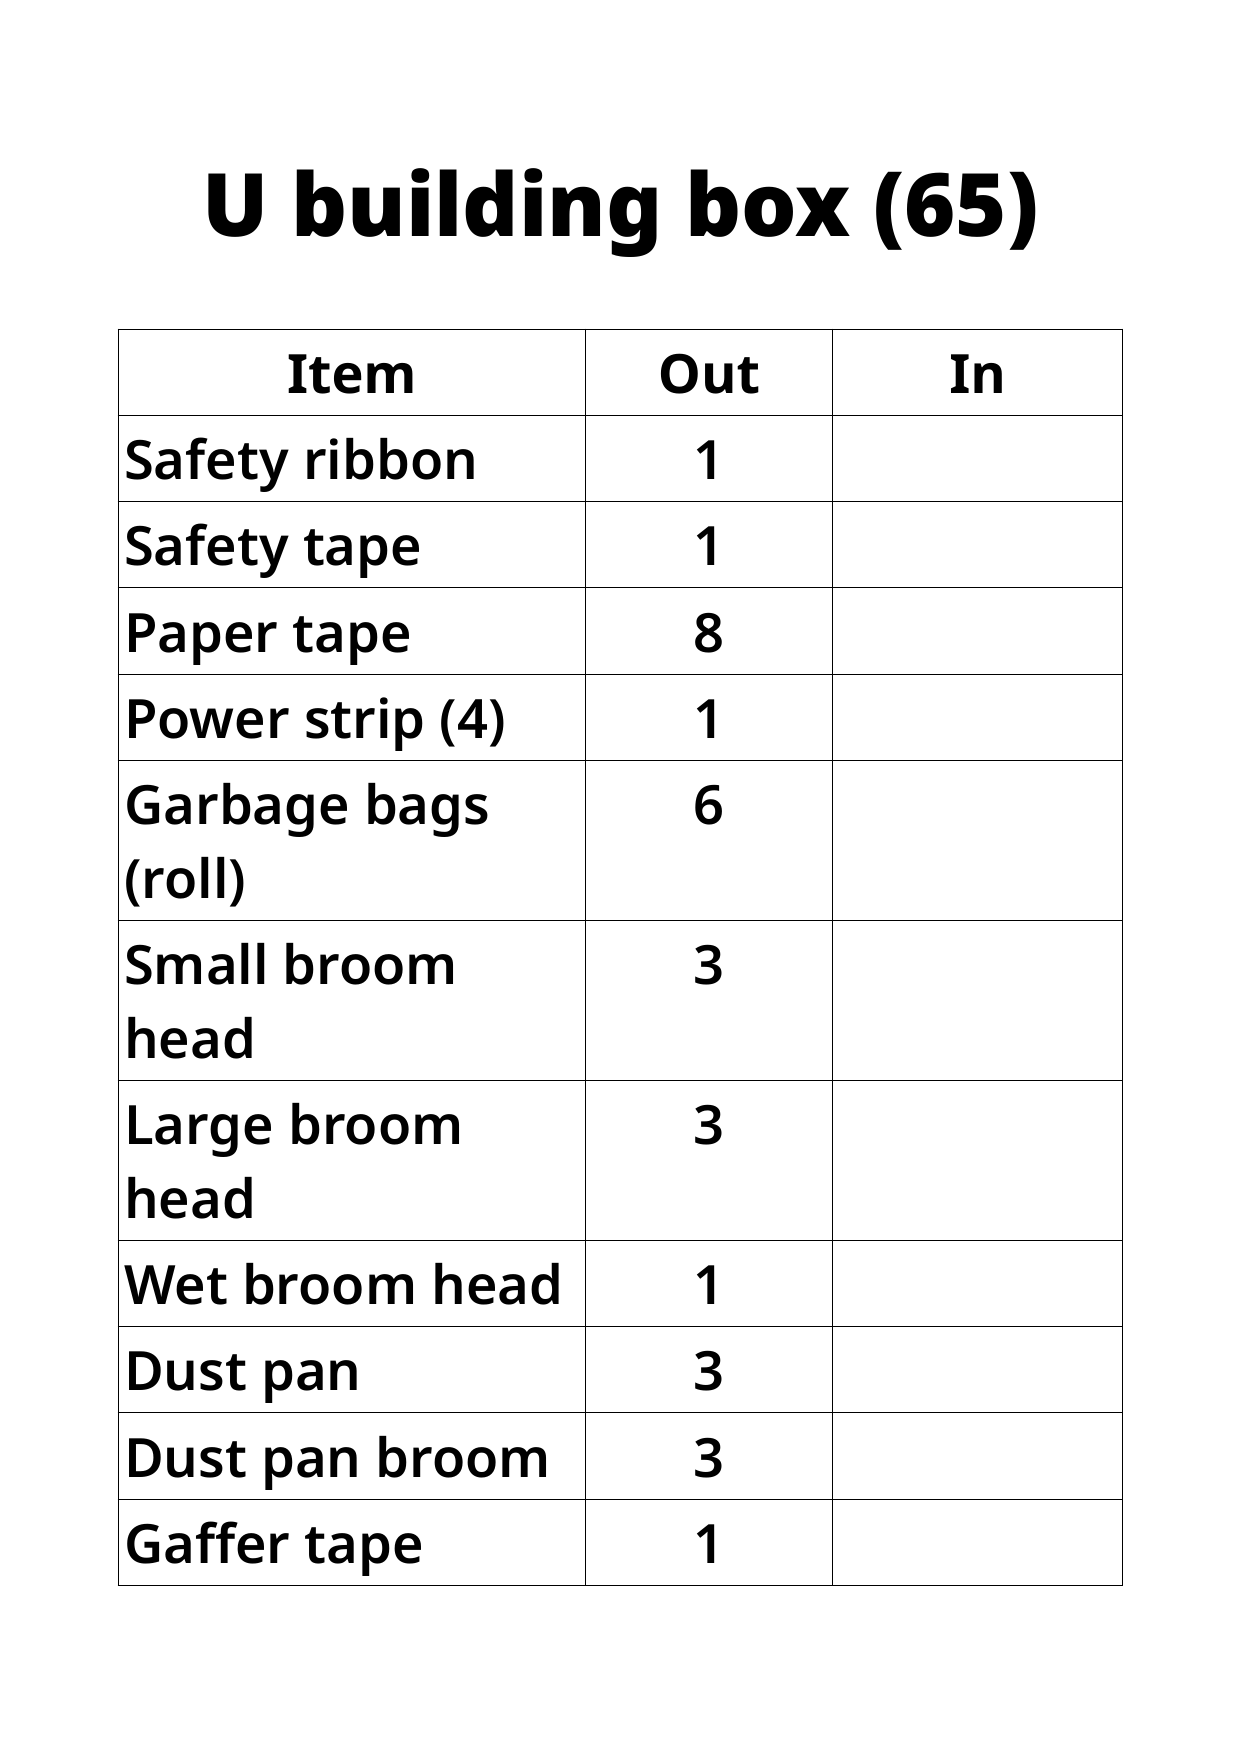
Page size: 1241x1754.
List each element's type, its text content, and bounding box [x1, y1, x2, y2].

table_cell 8 [586, 588, 832, 673]
table_header In [833, 330, 1122, 415]
table_cell 1 [586, 416, 832, 501]
table_cell Dust pan [119, 1327, 585, 1412]
table_cell [833, 1327, 1122, 1412]
table_cell 3 [586, 1081, 832, 1240]
table_cell [833, 1081, 1122, 1240]
table_cell [833, 502, 1122, 587]
table_cell 1 [586, 502, 832, 587]
table_cell Paper tape [119, 588, 585, 673]
table_cell Safety ribbon [119, 416, 585, 501]
table_cell Garbage bags (roll) [119, 761, 585, 920]
table_cell [833, 1413, 1122, 1498]
table_cell 3 [586, 1413, 832, 1498]
table_cell [833, 588, 1122, 673]
table_cell Wet broom head [119, 1241, 585, 1326]
table_cell 6 [586, 761, 832, 920]
table_cell Large broom head [119, 1081, 585, 1240]
table_cell [833, 761, 1122, 920]
table_cell Safety tape [119, 502, 585, 587]
table_cell 3 [586, 1327, 832, 1412]
table_cell 1 [586, 675, 832, 760]
table_cell Gaffer tape [119, 1500, 585, 1585]
table_cell 1 [586, 1500, 832, 1585]
table_cell Power strip (4) [119, 675, 585, 760]
table_header Out [586, 330, 832, 415]
table_cell 3 [586, 921, 832, 1080]
table_cell 1 [586, 1241, 832, 1326]
table_cell [833, 675, 1122, 760]
table_cell Dust pan broom [119, 1413, 585, 1498]
table_cell [833, 416, 1122, 501]
table_header Item [119, 330, 585, 415]
table_cell [833, 1241, 1122, 1326]
table_cell [833, 921, 1122, 1080]
title U building box (65) [118, 143, 1122, 262]
table_cell Small broom head [119, 921, 585, 1080]
table_cell [833, 1500, 1122, 1585]
